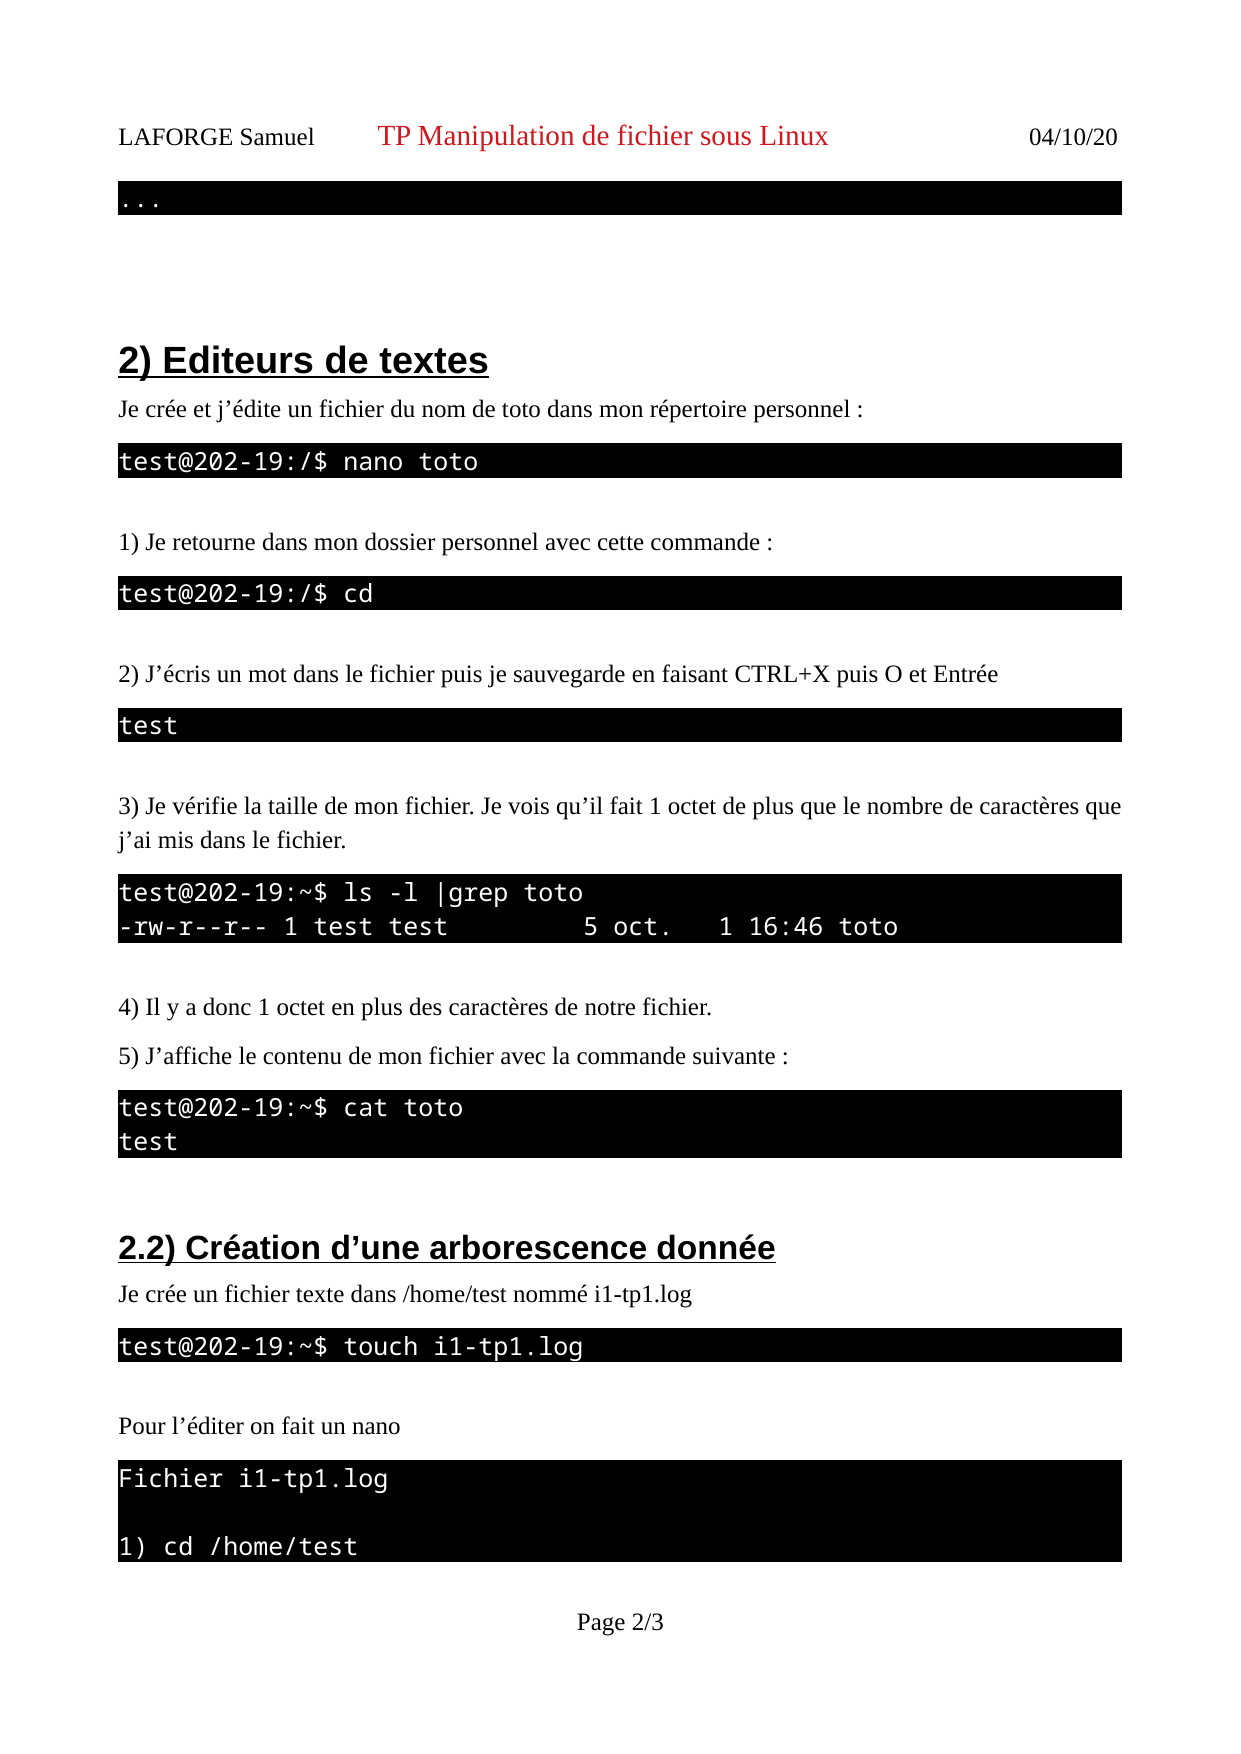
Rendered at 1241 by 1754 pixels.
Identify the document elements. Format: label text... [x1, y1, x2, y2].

text 5) J’affiche le contenu de mon fichier avec la commande suivante : [118, 1041, 1122, 1069]
text test@202-19:~$ ls -l |grep toto [118, 874, 1122, 909]
text test [118, 1124, 1122, 1158]
text 3) Je vérifie la taille de mon fichier. Je vois qu’il fait 1 octet de plus que le nombre de caractères que j’ai mis dans le fichier. [118, 791, 1122, 854]
text test@202-19:/$ nano toto [118, 443, 1122, 478]
text 2) J’écris un mot dans le fichier puis je sauvegarde en faisant CTRL+X puis O et Entrée [118, 659, 1122, 688]
text test@202-19:~$ cat toto [118, 1090, 1122, 1124]
text test@202-19:~$ touch i1-tp1.log [118, 1328, 1122, 1362]
text Je crée et j’édite un fichier du nom de toto dans mon répertoire personnel : [118, 394, 1122, 423]
text test@202-19:/$ cd [118, 576, 1122, 610]
subtitle 2.2) Création d’une arborescence donnée [118, 1228, 1122, 1267]
text 1) cd /home/test [118, 1528, 1122, 1562]
text Fichier i1-tp1.log [118, 1460, 1122, 1494]
text test [118, 708, 1122, 742]
subtitle 2) Editeurs de textes [118, 338, 1122, 382]
text ... [118, 181, 1122, 215]
text -rw-r--r-- 1 test test 5 oct. 1 16:46 toto [118, 909, 1122, 943]
text 1) Je retourne dans mon dossier personnel avec cette commande : [118, 527, 1122, 555]
text Je crée un fichier texte dans /home/test nommé i1-tp1.log [118, 1279, 1122, 1308]
text Pour l’éditer on fait un nano [118, 1411, 1122, 1440]
text 4) Il y a donc 1 octet en plus des caractères de notre fichier. [118, 992, 1122, 1021]
